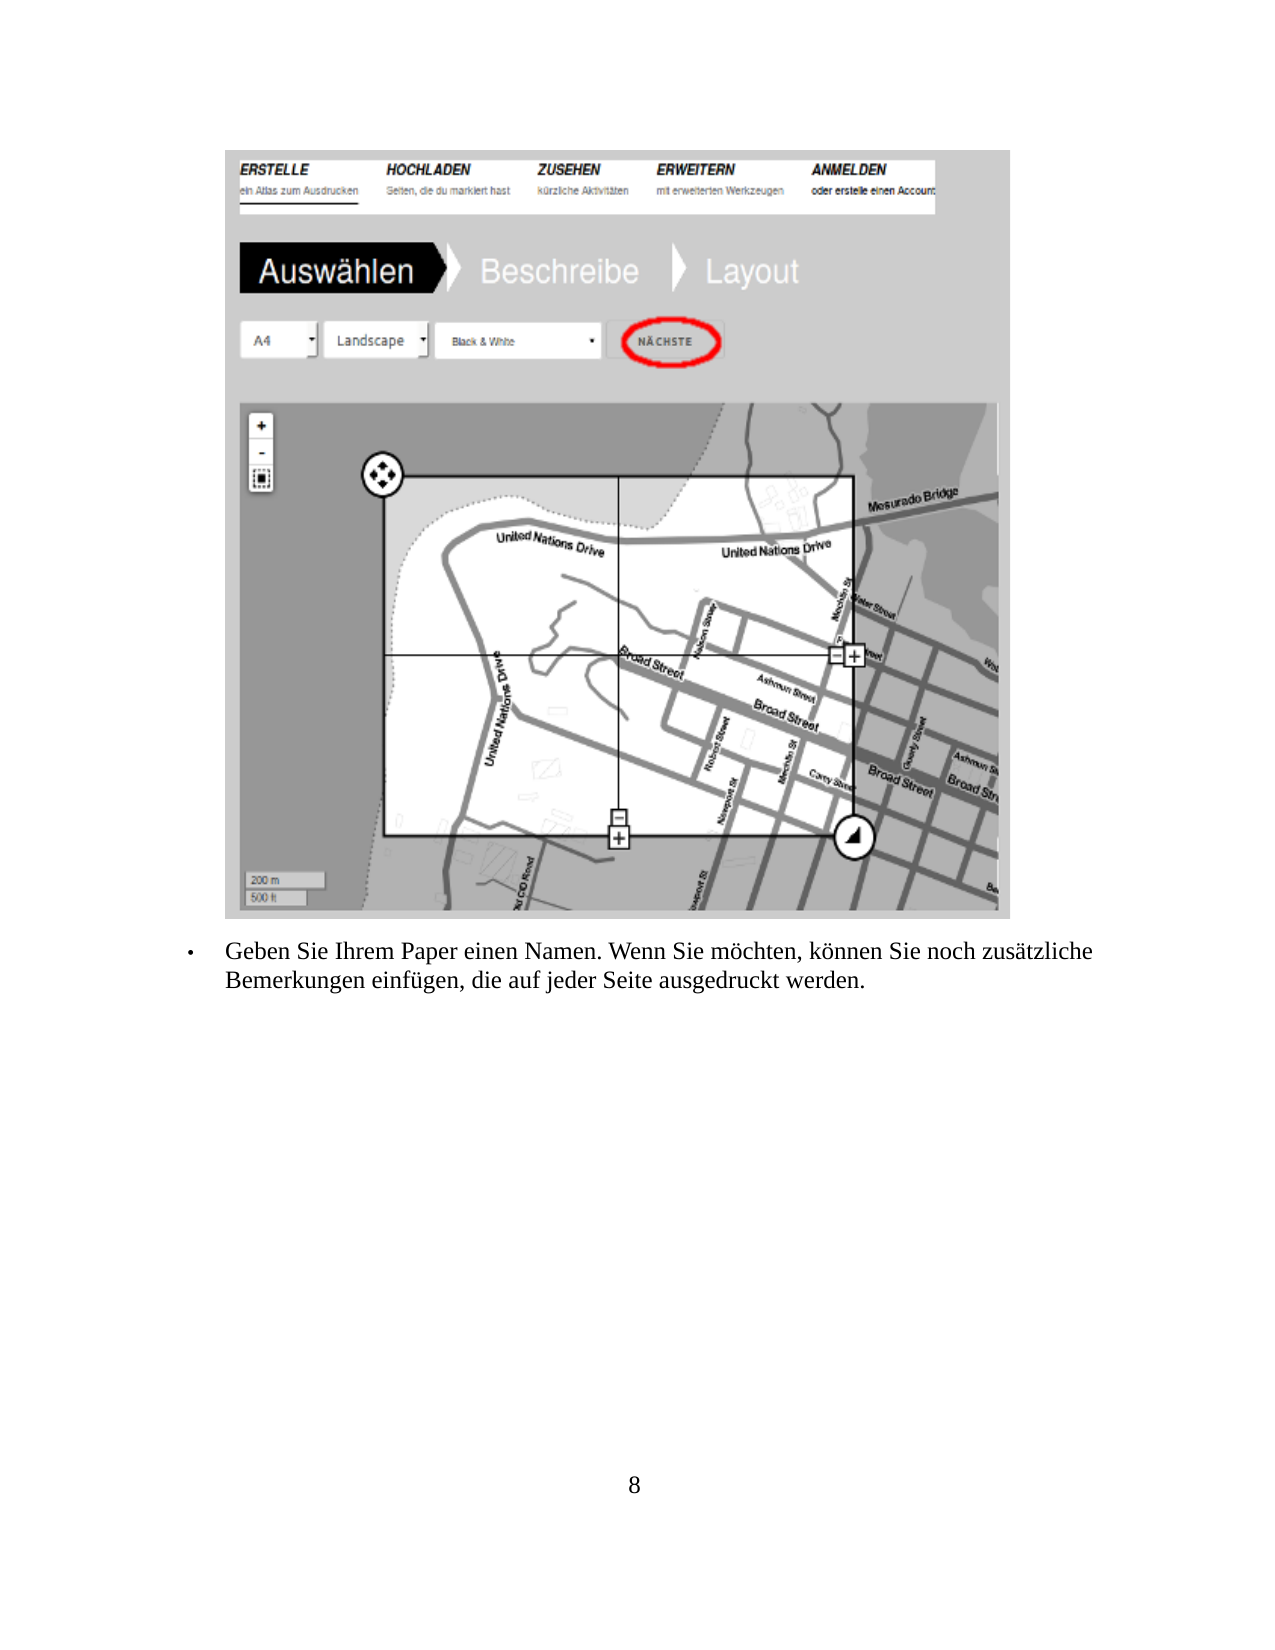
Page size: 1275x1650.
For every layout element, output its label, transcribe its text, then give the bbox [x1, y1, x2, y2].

list Geben Sie Ihrem Paper einen Namen. Wenn Sie möchten, können Sie noch zusätzliche Bemerkungen einfügen, die auf jeder Seite ausgedruckt werden. [187, 936, 1125, 993]
picture [225, 150, 1011, 919]
